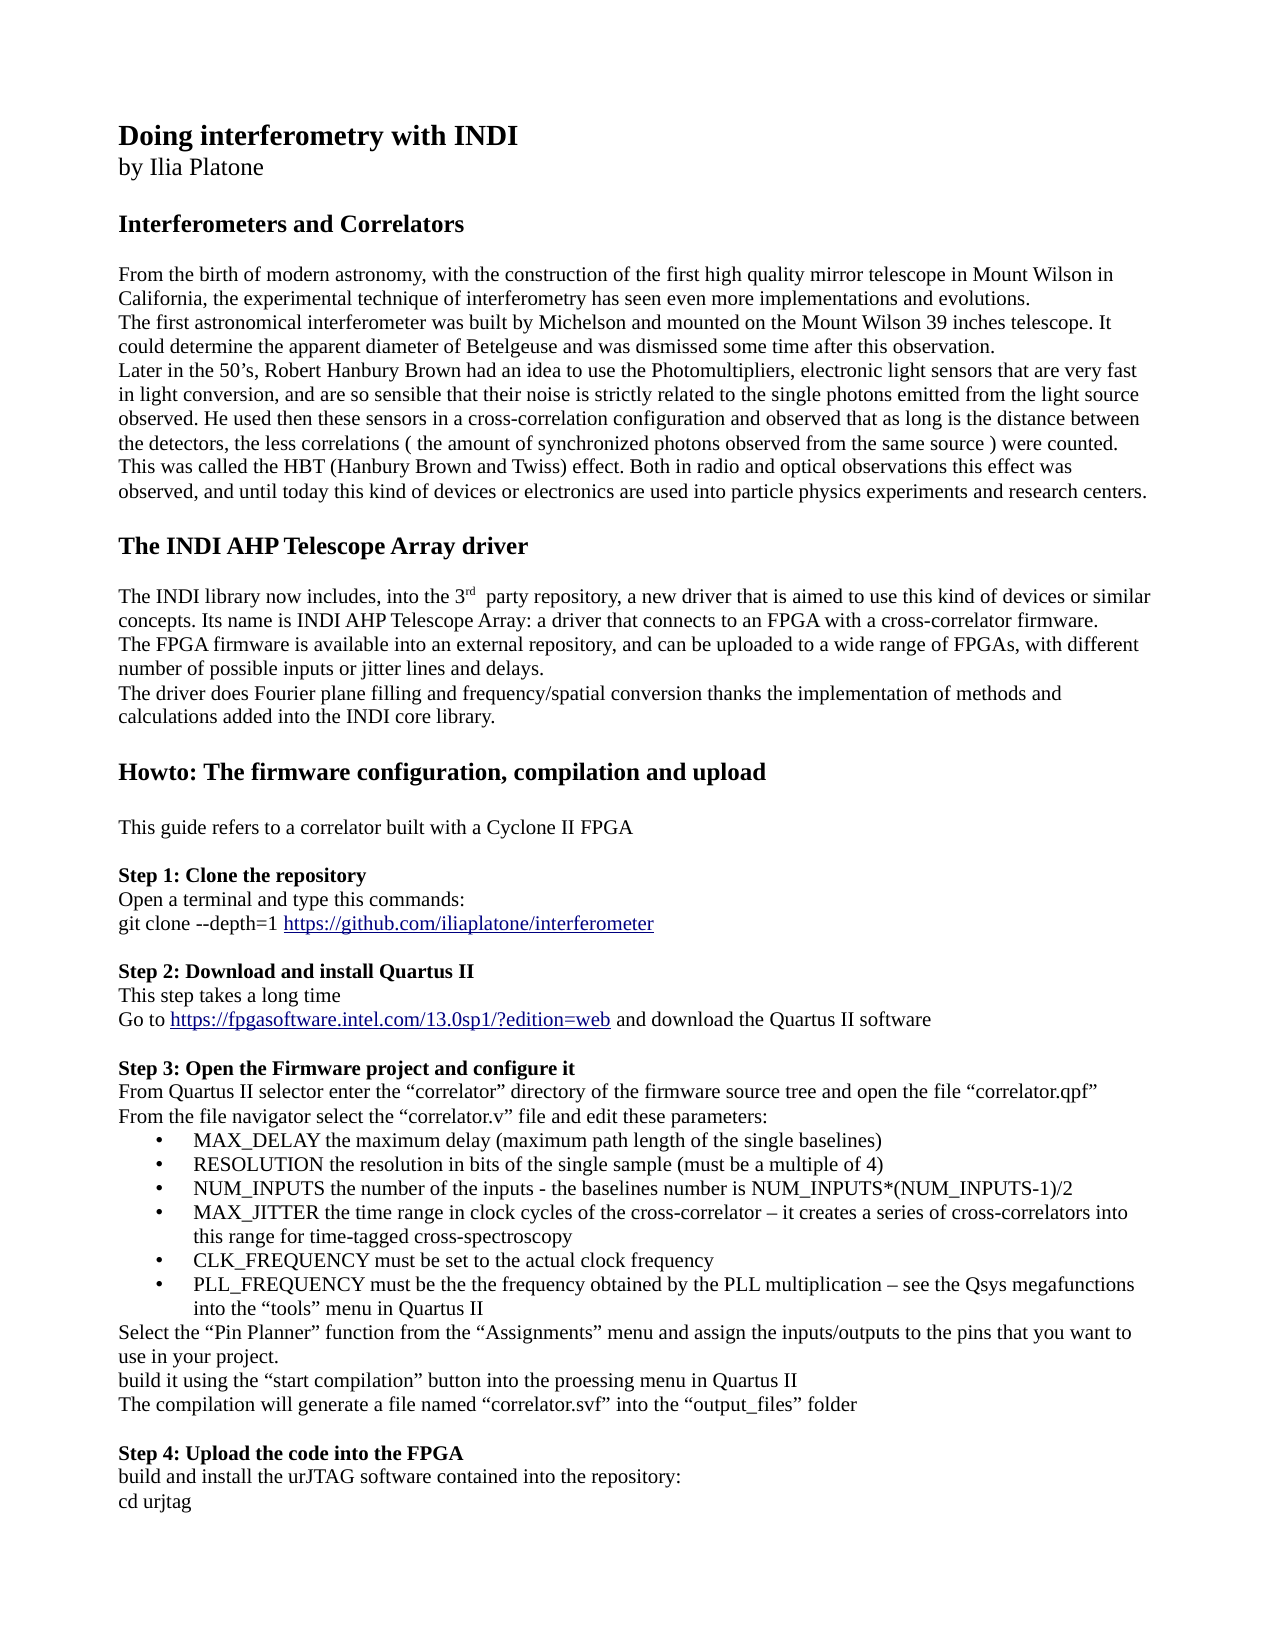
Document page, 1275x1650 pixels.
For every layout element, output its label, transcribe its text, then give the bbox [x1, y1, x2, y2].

list MAX_DELAY the maximum delay (maximum path length of the single baselines) [156, 1128, 1157, 1152]
text cd urjtag [118, 1488, 1157, 1513]
text Go to https://fpgasoftware.intel.com/13.0sp1/?edition=web and download the Quartus II software [118, 1007, 1157, 1031]
text From Quartus II selector enter the “correlator” directory of the firmware source tree and open the file “correlator.qpf” [118, 1079, 1157, 1103]
text The FPGA firmware is available into an external repository, and can be uploaded to a wide range of FPGAs, with different number of possible inputs or jitter lines and delays. [118, 632, 1157, 680]
text The compilation will generate a file named “correlator.svf” into the “output_files” folder [118, 1392, 1157, 1416]
text The INDI library now includes, into the 3rd party repository, a new driver that is aimed to use this kind of devices or similar concepts. Its name is INDI AHP Telescope Array: a driver that connects to an FPGA with a cross-correlator firmware. [118, 584, 1157, 632]
text Step 4: Upload the code into the FPGA [118, 1440, 1157, 1464]
text by Ilia Platone [118, 152, 1157, 180]
text build and install the urJTAG software contained into the repository: [118, 1464, 1157, 1488]
text The INDI AHP Telescope Array driver [118, 531, 1157, 560]
text This guide refers to a correlator built with a Cyclone II FPGA [118, 815, 1157, 839]
text Howto: The firmware configuration, compilation and upload [118, 757, 1157, 786]
list MAX_JITTER the time range in clock cycles of the cross-correlator – it creates a series of cross-correlators into this range for time-tagged cross-spectroscopy [156, 1200, 1157, 1248]
text Later in the 50’s, Robert Hanbury Brown had an idea to use the Photomultipliers, electronic light sensors that are very fast in light conversion, and are so sensible that their noise is strictly related to the single photons emitted from the light source observed. He used then these sensors in a cross-correlation configuration and observed that as long is the distance between the detectors, the less correlations ( the amount of synchronized photons observed from the same source ) were counted. This was called the HBT (Hanbury Brown and Twiss) effect. Both in radio and optical observations this effect was observed, and until today this kind of devices or electronics are used into particle physics experiments and research centers. [118, 358, 1157, 503]
text The driver does Fourier plane filling and frequency/spatial conversion thanks the implementation of methods and calculations added into the INDI core library. [118, 680, 1157, 728]
text build it using the “start compilation” button into the proessing menu in Quartus II [118, 1368, 1157, 1392]
text The first astronomical interferometer was built by Michelson and mounted on the Mount Wilson 39 inches telescope. It could determine the apparent diameter of Betelgeuse and was dismissed some time after this observation. [118, 310, 1157, 358]
text This step takes a long time [118, 983, 1157, 1007]
text Select the “Pin Planner” function from the “Assignments” menu and assign the inputs/outputs to the pins that you want to use in your project. [118, 1320, 1157, 1368]
text Open a terminal and type this commands: [118, 887, 1157, 911]
list NUM_INPUTS the number of the inputs - the baselines number is NUM_INPUTS*(NUM_INPUTS-1)/2 [156, 1176, 1157, 1200]
text Step 2: Download and install Quartus II [118, 959, 1157, 983]
list CLK_FREQUENCY must be set to the actual clock frequency [156, 1248, 1157, 1272]
text From the file navigator select the “correlator.v” file and edit these parameters: [118, 1103, 1157, 1128]
text From the birth of modern astronomy, with the construction of the first high quality mirror telescope in Mount Wilson in California, the experimental technique of interferometry has seen even more implementations and evolutions. [118, 262, 1157, 310]
text Step 3: Open the Firmware project and configure it [118, 1055, 1157, 1079]
text Interferometers and Correlators [118, 209, 1157, 238]
list RESOLUTION the resolution in bits of the single sample (must be a multiple of 4) [156, 1152, 1157, 1176]
text Step 1: Clone the repository [118, 863, 1157, 887]
text Doing interferometry with INDI [118, 118, 1157, 152]
text git clone --depth=1 https://github.com/iliaplatone/interferometer [118, 911, 1157, 935]
list PLL_FREQUENCY must be the the frequency obtained by the PLL multiplication – see the Qsys megafunctions into the “tools” menu in Quartus II [156, 1272, 1157, 1320]
